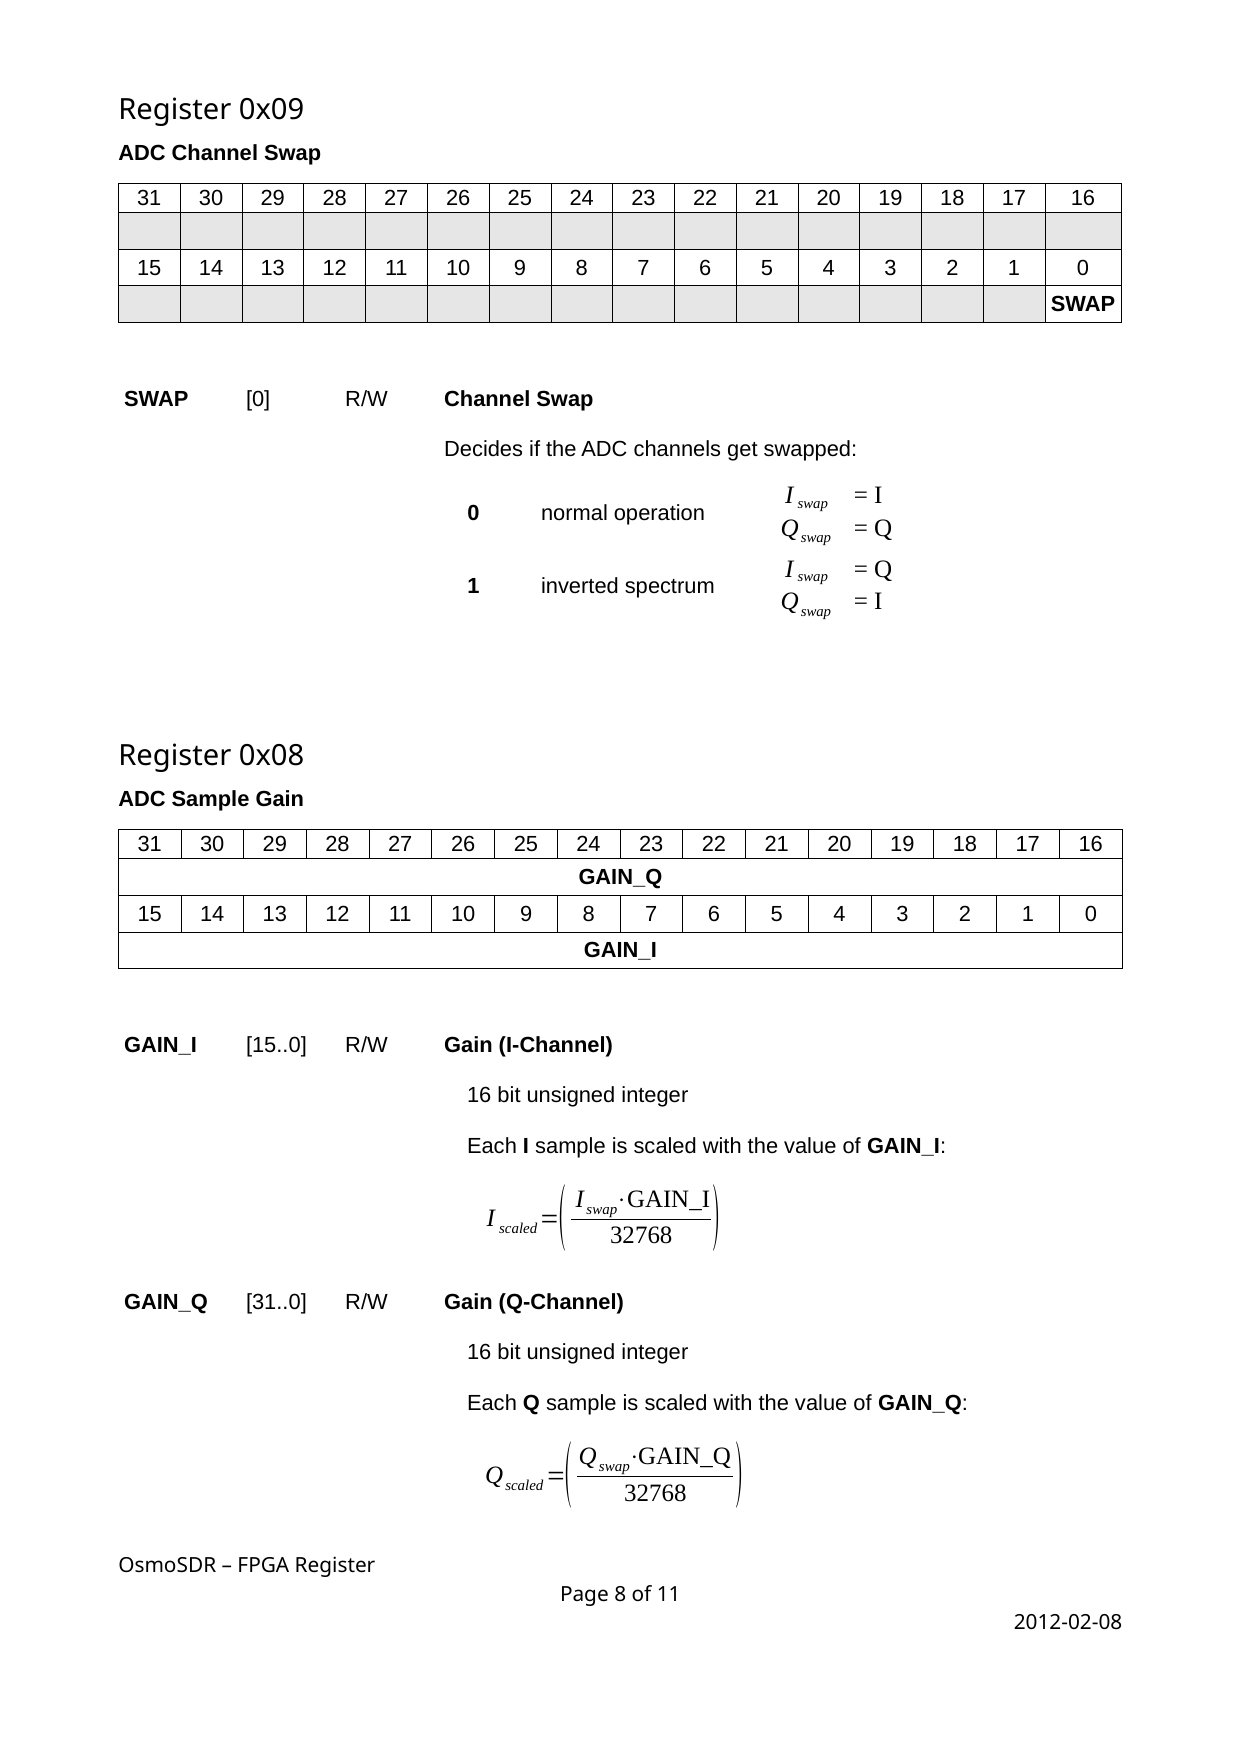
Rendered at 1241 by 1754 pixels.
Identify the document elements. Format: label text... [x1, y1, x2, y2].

table_cell [799, 213, 859, 249]
table_cell [675, 213, 736, 249]
table_header 31 [119, 184, 180, 212]
table_cell 1 [984, 250, 1045, 285]
table_header 26 [428, 184, 489, 212]
table_header SWAP [118, 380, 240, 656]
table_cell [737, 213, 798, 249]
table_cell 12 [304, 250, 365, 285]
table_cell 0 [1046, 250, 1121, 285]
table_cell [490, 286, 551, 322]
table_header 18 [934, 830, 996, 858]
table_cell SWAP [1046, 286, 1121, 322]
table_cell Gain (Q-Channel) 16 bit unsigned integer Each Q sample is scaled with the value of GAIN_Q: [438, 1283, 1122, 1540]
table_cell [613, 213, 674, 249]
table_cell [613, 286, 674, 322]
table_header 20 [809, 830, 871, 858]
table_cell 4 [809, 896, 871, 932]
table_header [15..0] [240, 1026, 339, 1283]
table_header [0] [240, 380, 339, 656]
table_header 17 [984, 184, 1045, 212]
table_header 28 [304, 184, 365, 212]
table_cell 7 [613, 250, 674, 285]
table_cell 9 [495, 896, 557, 932]
table_header 21 [746, 830, 808, 858]
table_header 27 [366, 184, 427, 212]
table_cell [737, 286, 798, 322]
table_cell [922, 213, 983, 249]
table_cell 6 [675, 250, 736, 285]
table_cell GAIN_Q [119, 859, 1122, 895]
table_cell 3 [860, 250, 921, 285]
table_cell [984, 286, 1045, 322]
table_cell [119, 213, 180, 249]
table_cell 5 [746, 896, 808, 932]
table_cell 15 [119, 250, 180, 285]
table_cell 4 [799, 250, 859, 285]
table_cell 14 [181, 250, 242, 285]
table_cell 13 [243, 250, 303, 285]
table_cell [366, 286, 427, 322]
table_cell R/W [339, 1283, 438, 1540]
table_cell 3 [872, 896, 933, 932]
table_cell [181, 286, 242, 322]
table_header 29 [243, 184, 303, 212]
table_cell 13 [244, 896, 306, 932]
table_cell 12 [307, 896, 369, 932]
table_cell 14 [182, 896, 243, 932]
table_header 19 [860, 184, 921, 212]
table_cell 6 [683, 896, 745, 932]
table_cell GAIN_Q [118, 1283, 240, 1540]
table_cell [181, 213, 242, 249]
table_header 20 [799, 184, 859, 212]
table_cell [428, 213, 489, 249]
table_cell [552, 213, 612, 249]
table_cell 2 [934, 896, 996, 932]
text ADC Channel Swap [118, 140, 1122, 165]
table_cell [860, 213, 921, 249]
table_header 17 [997, 830, 1059, 858]
table_cell [490, 213, 551, 249]
table_header 25 [490, 184, 551, 212]
table_cell 8 [552, 250, 612, 285]
table_header 26 [432, 830, 494, 858]
table_cell 0 [1060, 896, 1122, 932]
subtitle Register 0x09 [118, 88, 1122, 128]
table_cell 11 [366, 250, 427, 285]
table_header 28 [307, 830, 369, 858]
table_cell [984, 213, 1045, 249]
table_header 24 [552, 184, 612, 212]
table_cell [860, 286, 921, 322]
table_cell GAIN_I [119, 933, 1122, 968]
table_header 31 [119, 830, 181, 858]
table_header R/W [339, 380, 438, 656]
table_header 24 [558, 830, 620, 858]
table_cell 7 [621, 896, 682, 932]
table_header 29 [244, 830, 306, 858]
table_header 21 [737, 184, 798, 212]
table_cell [1046, 213, 1121, 249]
table_cell [243, 213, 303, 249]
table_cell 10 [428, 250, 489, 285]
table_cell 15 [119, 896, 181, 932]
table_cell 5 [737, 250, 798, 285]
subtitle Register 0x08 [118, 734, 1122, 774]
table_header 23 [621, 830, 682, 858]
table_cell [675, 286, 736, 322]
text ADC Sample Gain [118, 786, 1122, 811]
table_cell 10 [432, 896, 494, 932]
table_cell [31..0] [240, 1283, 339, 1540]
table_cell [304, 286, 365, 322]
table_cell 1 [997, 896, 1059, 932]
table_header Channel Swap Decides if the ADC channels get swapped: 0 normal operation 1 inverted spectrum [438, 380, 1122, 656]
table_header 30 [181, 184, 242, 212]
table_header 16 [1046, 184, 1121, 212]
table_cell [119, 286, 180, 322]
table_header R/W [339, 1026, 438, 1283]
table_header 22 [683, 830, 745, 858]
table_cell 11 [370, 896, 431, 932]
table_cell 8 [558, 896, 620, 932]
table_cell [428, 286, 489, 322]
table_cell [304, 213, 365, 249]
table_cell 2 [922, 250, 983, 285]
table_header 18 [922, 184, 983, 212]
table_header 16 [1060, 830, 1122, 858]
table_header GAIN_I [118, 1026, 240, 1283]
table_header Gain (I-Channel) 16 bit unsigned integer Each I sample is scaled with the value of GAIN_I: [438, 1026, 1122, 1283]
table_header 22 [675, 184, 736, 212]
table_header 23 [613, 184, 674, 212]
table_cell [243, 286, 303, 322]
table_cell 9 [490, 250, 551, 285]
table_cell [799, 286, 859, 322]
table_header 27 [370, 830, 431, 858]
table_cell [922, 286, 983, 322]
table_header 19 [872, 830, 933, 858]
table_cell [552, 286, 612, 322]
table_cell [366, 213, 427, 249]
table_header 30 [182, 830, 243, 858]
table_header 25 [495, 830, 557, 858]
